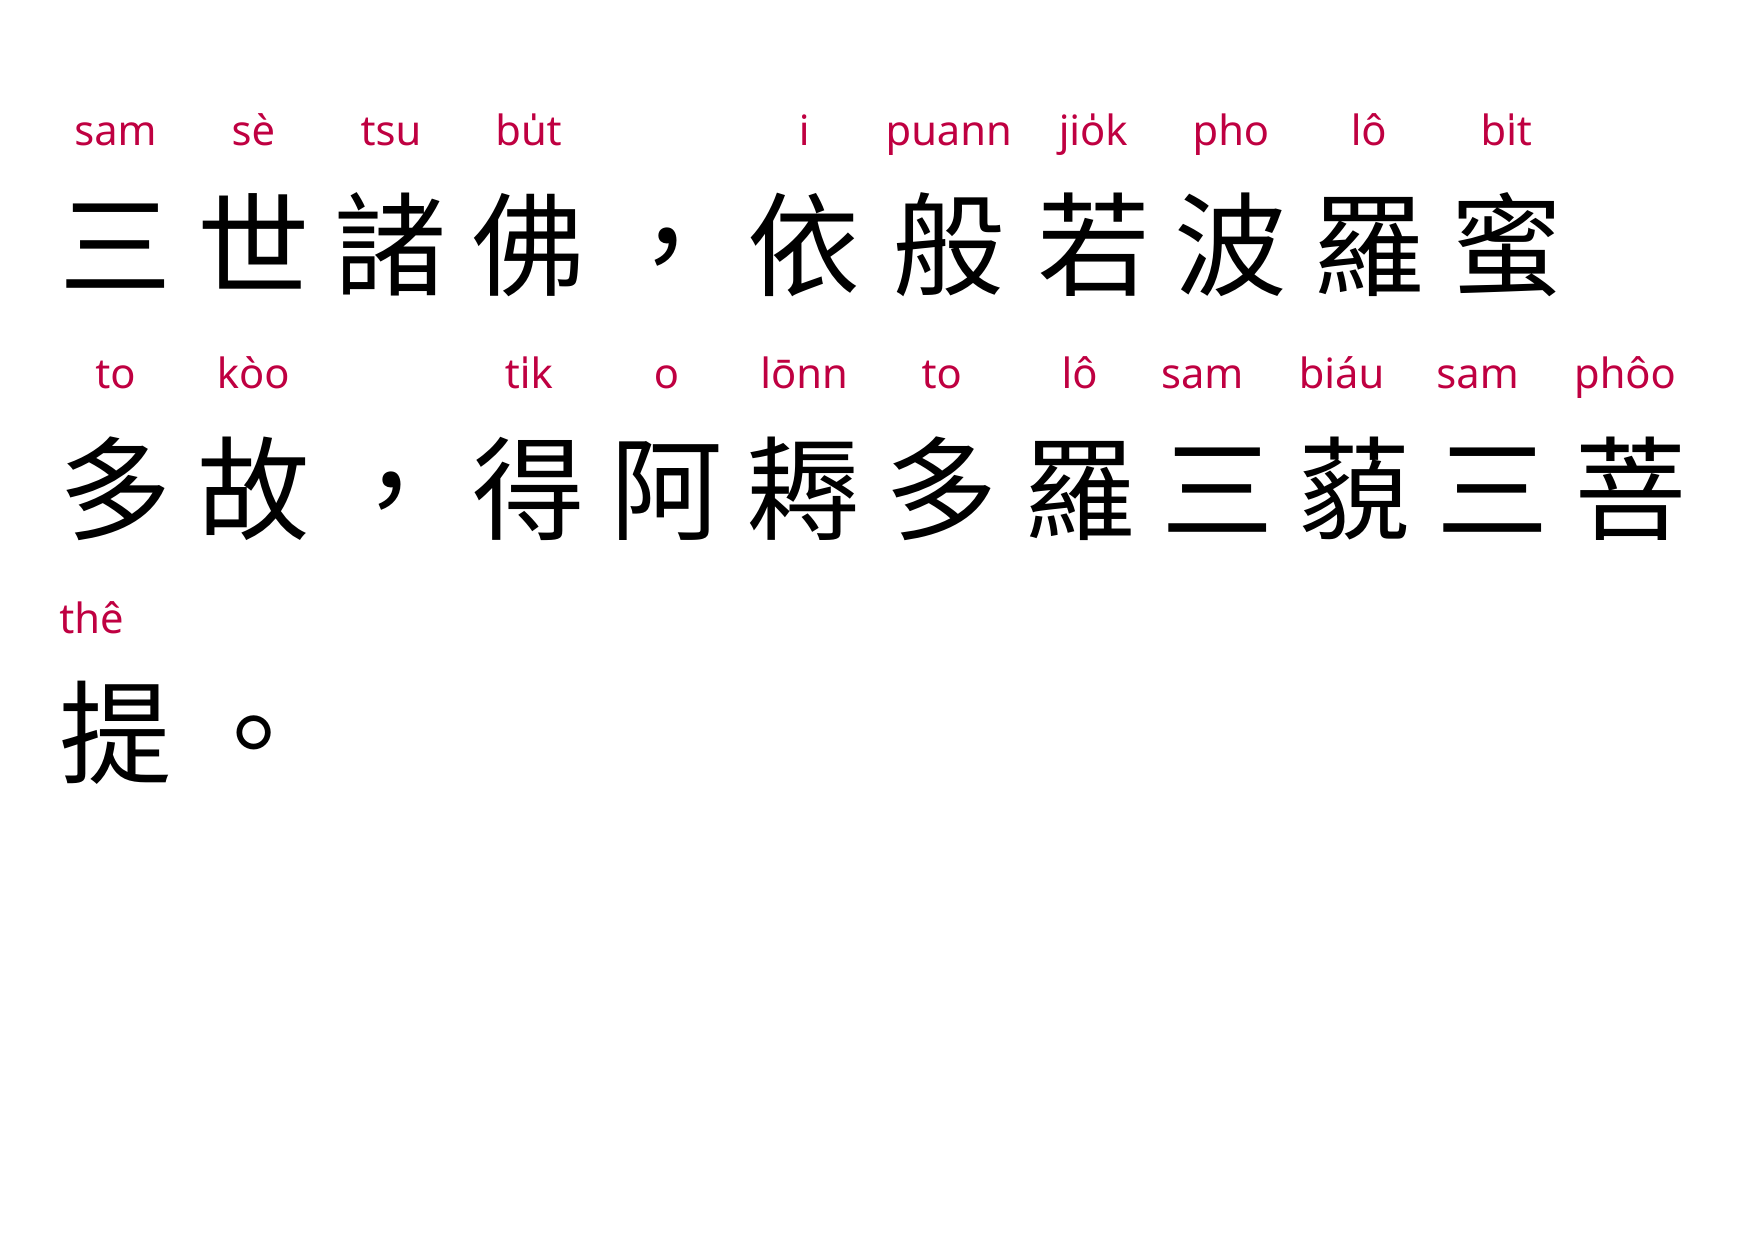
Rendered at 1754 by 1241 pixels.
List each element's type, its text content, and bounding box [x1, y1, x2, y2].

text 三sam 世sè 諸tsu 佛bu̍t ， 依i 般puann 若jio̍k 波pho 羅lô 蜜bi̍t 多to 故kòo ， 得ti̍k 阿o 耨lōnn 多to 羅lô 三sam 藐biáu 三sam 菩phôo 提thê 。 [59, 100, 1695, 808]
